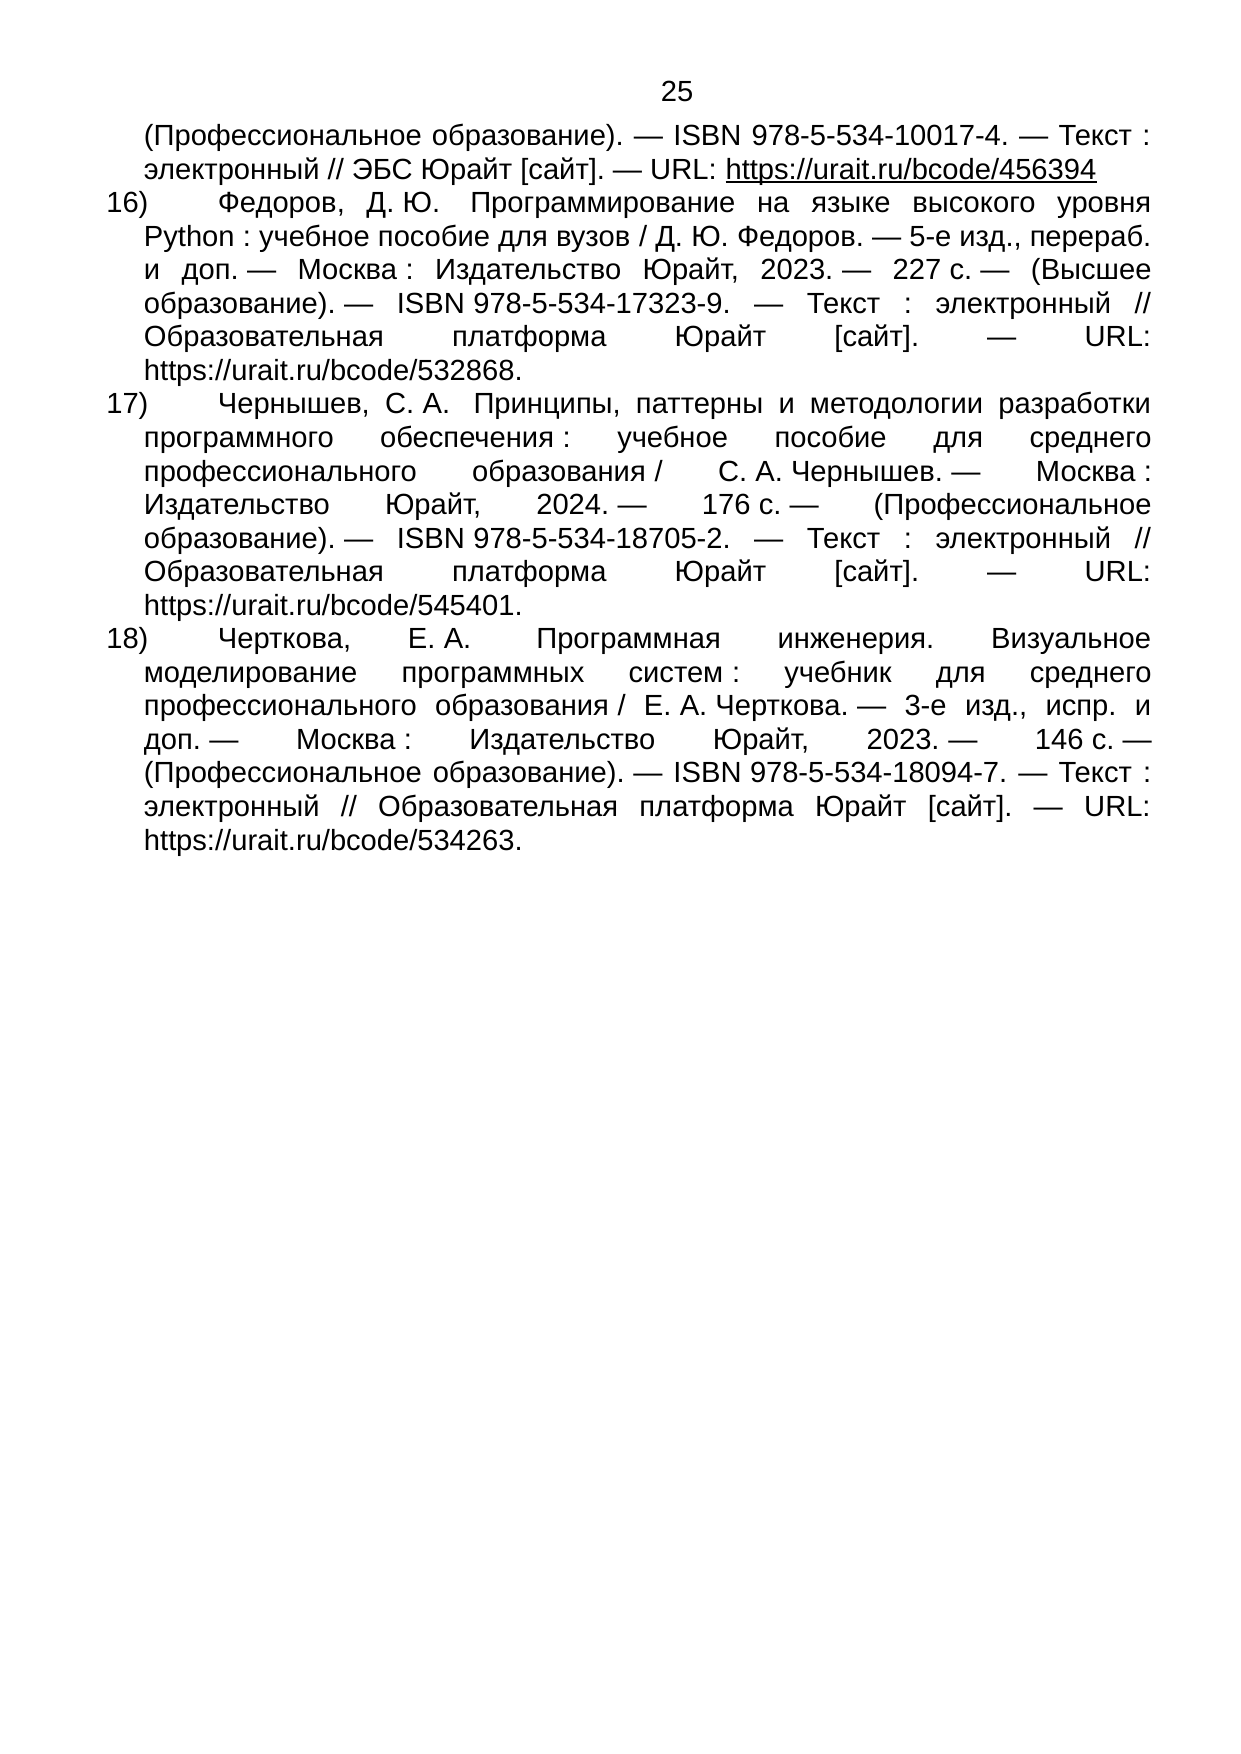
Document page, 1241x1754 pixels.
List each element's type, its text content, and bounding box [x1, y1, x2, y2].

list (Профессиональное образование). — ISBN 978-5-534-10017-4. — Текст : электронный // ЭБС Юрайт [сайт]. — URL: https://urait.ru/bcode/456394 [106, 118, 1152, 185]
list Черткова, Е. А. Программная инженерия. Визуальное моделирование программных систем : учебник для среднего профессионального образования / Е. А. Черткова. — 3-е изд., испр. и доп. — Москва : Издательство Юрайт, 2023. — 146 с. — (Профессиональное образование). — ISBN 978-5-534-18094-7. — Текст : электронный // Образовательная платформа Юрайт [сайт]. — URL: https://urait.ru/bcode/534263. [106, 621, 1152, 856]
list Федоров, Д. Ю. Программирование на языке высокого уровня Python : учебное пособие для вузов / Д. Ю. Федоров. — 5-е изд., перераб. и доп. — Москва : Издательство Юрайт, 2023. — 227 с. — (Высшее образование). — ISBN 978-5-534-17323-9. — Текст : электронный // Образовательная платформа Юрайт [сайт]. — URL: https://urait.ru/bcode/532868. [106, 185, 1152, 386]
list Чернышев, С. А. Принципы, паттерны и методологии разработки программного обеспечения : учебное пособие для среднего профессионального образования / С. А. Чернышев. — Москва : Издательство Юрайт, 2024. — 176 с. — (Профессиональное образование). — ISBN 978-5-534-18705-2. — Текст : электронный // Образовательная платформа Юрайт [сайт]. — URL: https://urait.ru/bcode/545401. [106, 386, 1152, 621]
